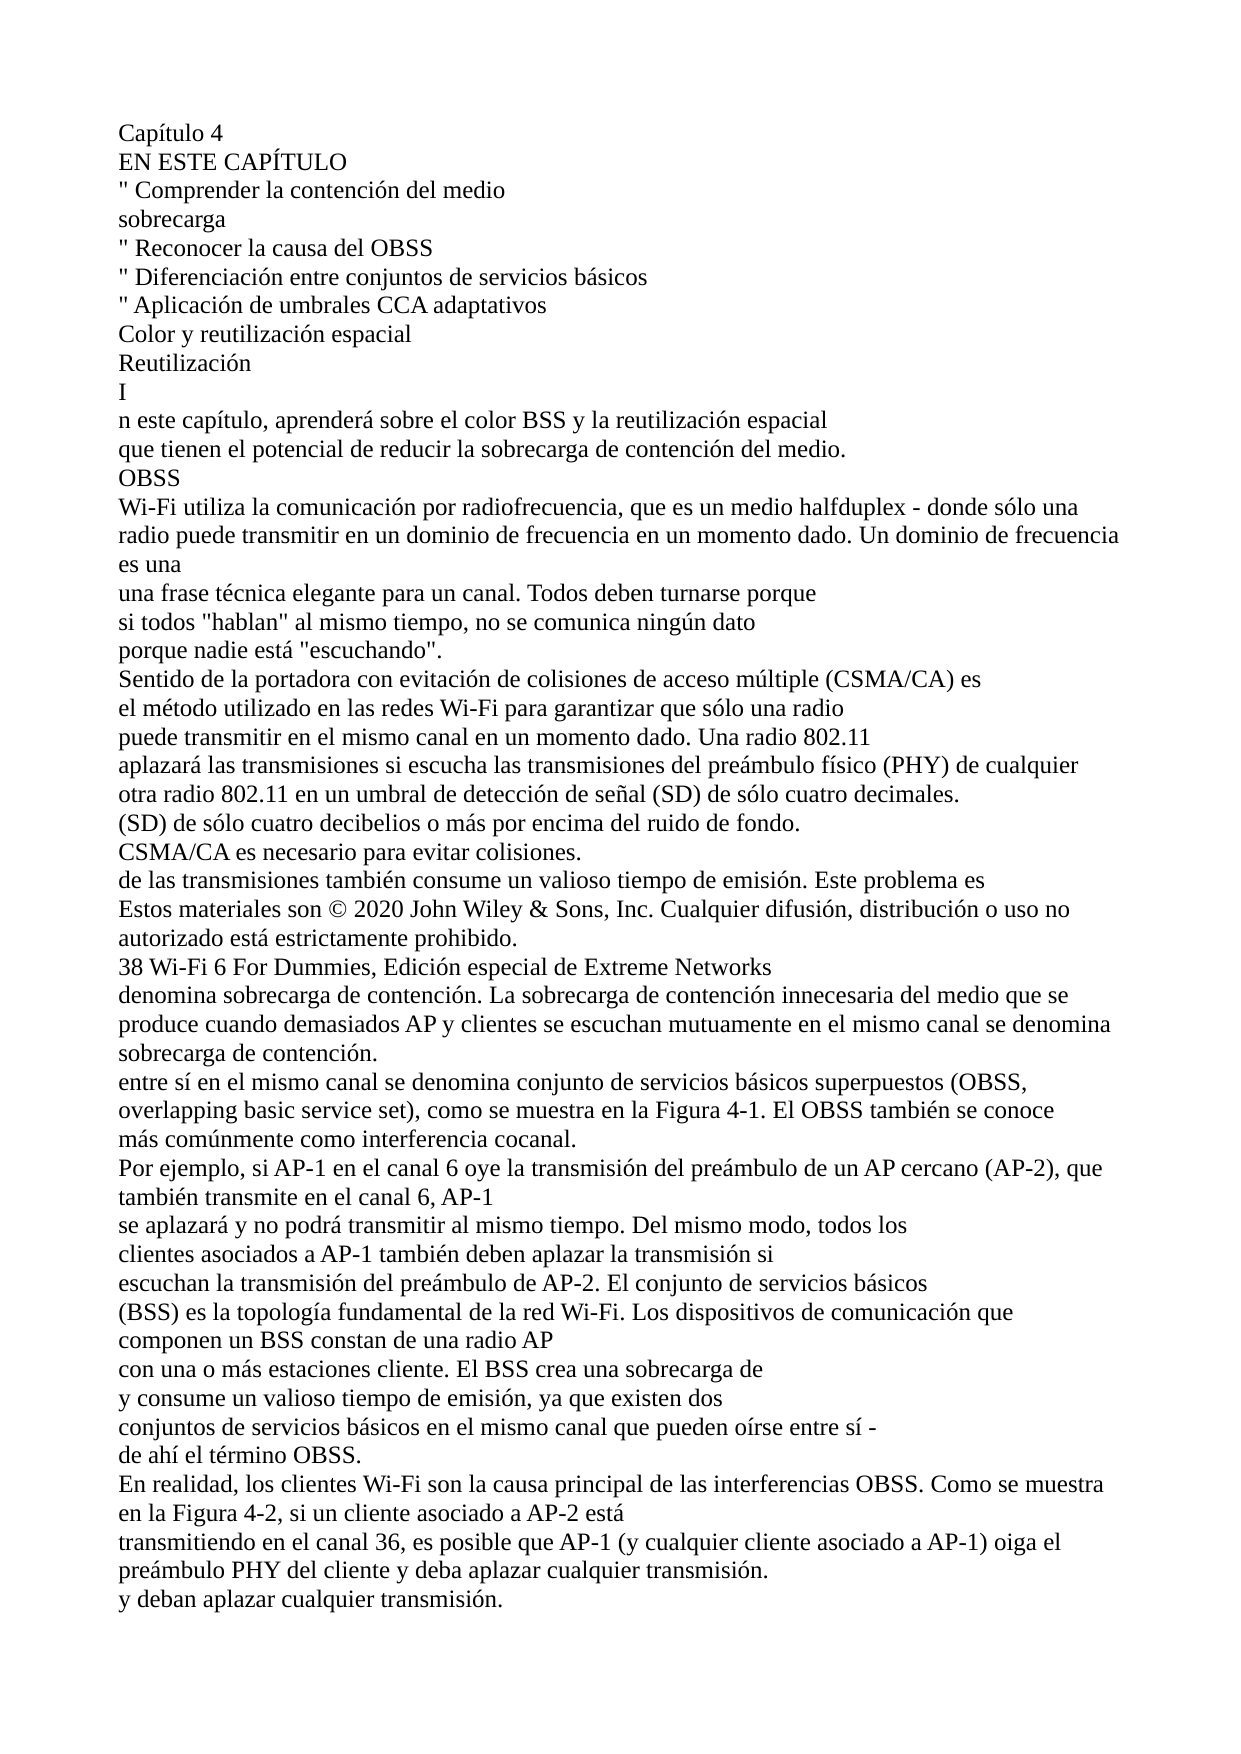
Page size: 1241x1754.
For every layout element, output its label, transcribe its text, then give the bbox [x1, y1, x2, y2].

text n este capítulo, aprenderá sobre el color BSS y la reutilización espacial [118, 406, 1122, 434]
text EN ESTE CAPÍTULO [118, 147, 1122, 176]
text aplazará las transmisiones si escucha las transmisiones del preámbulo físico (PHY) de cualquier otra radio 802.11 en un umbral de detección de señal (SD) de sólo cuatro decimales. [118, 751, 1122, 808]
text clientes asociados a AP-1 también deben aplazar la transmisión si [118, 1239, 1122, 1268]
text " Reconocer la causa del OBSS [118, 233, 1122, 262]
text Estos materiales son © 2020 John Wiley & Sons, Inc. Cualquier difusión, distribución o uso no autorizado está estrictamente prohibido. [118, 894, 1122, 952]
text OBSS [118, 463, 1122, 492]
text de las transmisiones también consume un valioso tiempo de emisión. Este problema es [118, 866, 1122, 894]
text " Comprender la contención del medio [118, 176, 1122, 204]
text puede transmitir en el mismo canal en un momento dado. Una radio 802.11 [118, 722, 1122, 751]
text y consume un valioso tiempo de emisión, ya que existen dos [118, 1383, 1122, 1412]
text Por ejemplo, si AP-1 en el canal 6 oye la transmisión del preámbulo de un AP cercano (AP-2), que también transmite en el canal 6, AP-1 [118, 1153, 1122, 1211]
text Wi-Fi utiliza la comunicación por radiofrecuencia, que es un medio halfduplex - donde sólo una radio puede transmitir en un dominio de frecuencia en un momento dado. Un dominio de frecuencia es una [118, 492, 1122, 578]
text CSMA/CA es necesario para evitar colisiones. [118, 837, 1122, 866]
text " Aplicación de umbrales CCA adaptativos [118, 291, 1122, 319]
text Sentido de la portadora con evitación de colisiones de acceso múltiple (CSMA/CA) es [118, 664, 1122, 693]
text I [118, 377, 1122, 406]
text y deban aplazar cualquier transmisión. [118, 1584, 1122, 1613]
text En realidad, los clientes Wi-Fi son la causa principal de las interferencias OBSS. Como se muestra en la Figura 4-2, si un cliente asociado a AP-2 está [118, 1469, 1122, 1527]
text denomina sobrecarga de contención. La sobrecarga de contención innecesaria del medio que se produce cuando demasiados AP y clientes se escuchan mutuamente en el mismo canal se denomina sobrecarga de contención. [118, 981, 1122, 1067]
text 38 Wi-Fi 6 For Dummies, Edición especial de Extreme Networks [118, 952, 1122, 981]
text una frase técnica elegante para un canal. Todos deben turnarse porque [118, 578, 1122, 607]
text más comúnmente como interferencia cocanal. [118, 1124, 1122, 1153]
text Reutilización [118, 348, 1122, 377]
text que tienen el potencial de reducir la sobrecarga de contención del medio. [118, 434, 1122, 463]
text escuchan la transmisión del preámbulo de AP-2. El conjunto de servicios básicos [118, 1268, 1122, 1297]
text conjuntos de servicios básicos en el mismo canal que pueden oírse entre sí - [118, 1412, 1122, 1441]
text (BSS) es la topología fundamental de la red Wi-Fi. Los dispositivos de comunicación que componen un BSS constan de una radio AP [118, 1297, 1122, 1354]
text entre sí en el mismo canal se denomina conjunto de servicios básicos superpuestos (OBSS, overlapping basic service set), como se muestra en la Figura 4-1. El OBSS también se conoce [118, 1067, 1122, 1124]
text porque nadie está "escuchando". [118, 636, 1122, 664]
text el método utilizado en las redes Wi-Fi para garantizar que sólo una radio [118, 693, 1122, 722]
text de ahí el término OBSS. [118, 1441, 1122, 1469]
text (SD) de sólo cuatro decibelios o más por encima del ruido de fondo. [118, 808, 1122, 837]
text Capítulo 4 [118, 118, 1122, 147]
text con una o más estaciones cliente. El BSS crea una sobrecarga de [118, 1354, 1122, 1383]
text se aplazará y no podrá transmitir al mismo tiempo. Del mismo modo, todos los [118, 1211, 1122, 1239]
text Color y reutilización espacial [118, 319, 1122, 348]
text sobrecarga [118, 204, 1122, 233]
text transmitiendo en el canal 36, es posible que AP-1 (y cualquier cliente asociado a AP-1) oiga el preámbulo PHY del cliente y deba aplazar cualquier transmisión. [118, 1527, 1122, 1584]
text " Diferenciación entre conjuntos de servicios básicos [118, 262, 1122, 291]
text si todos "hablan" al mismo tiempo, no se comunica ningún dato [118, 607, 1122, 636]
